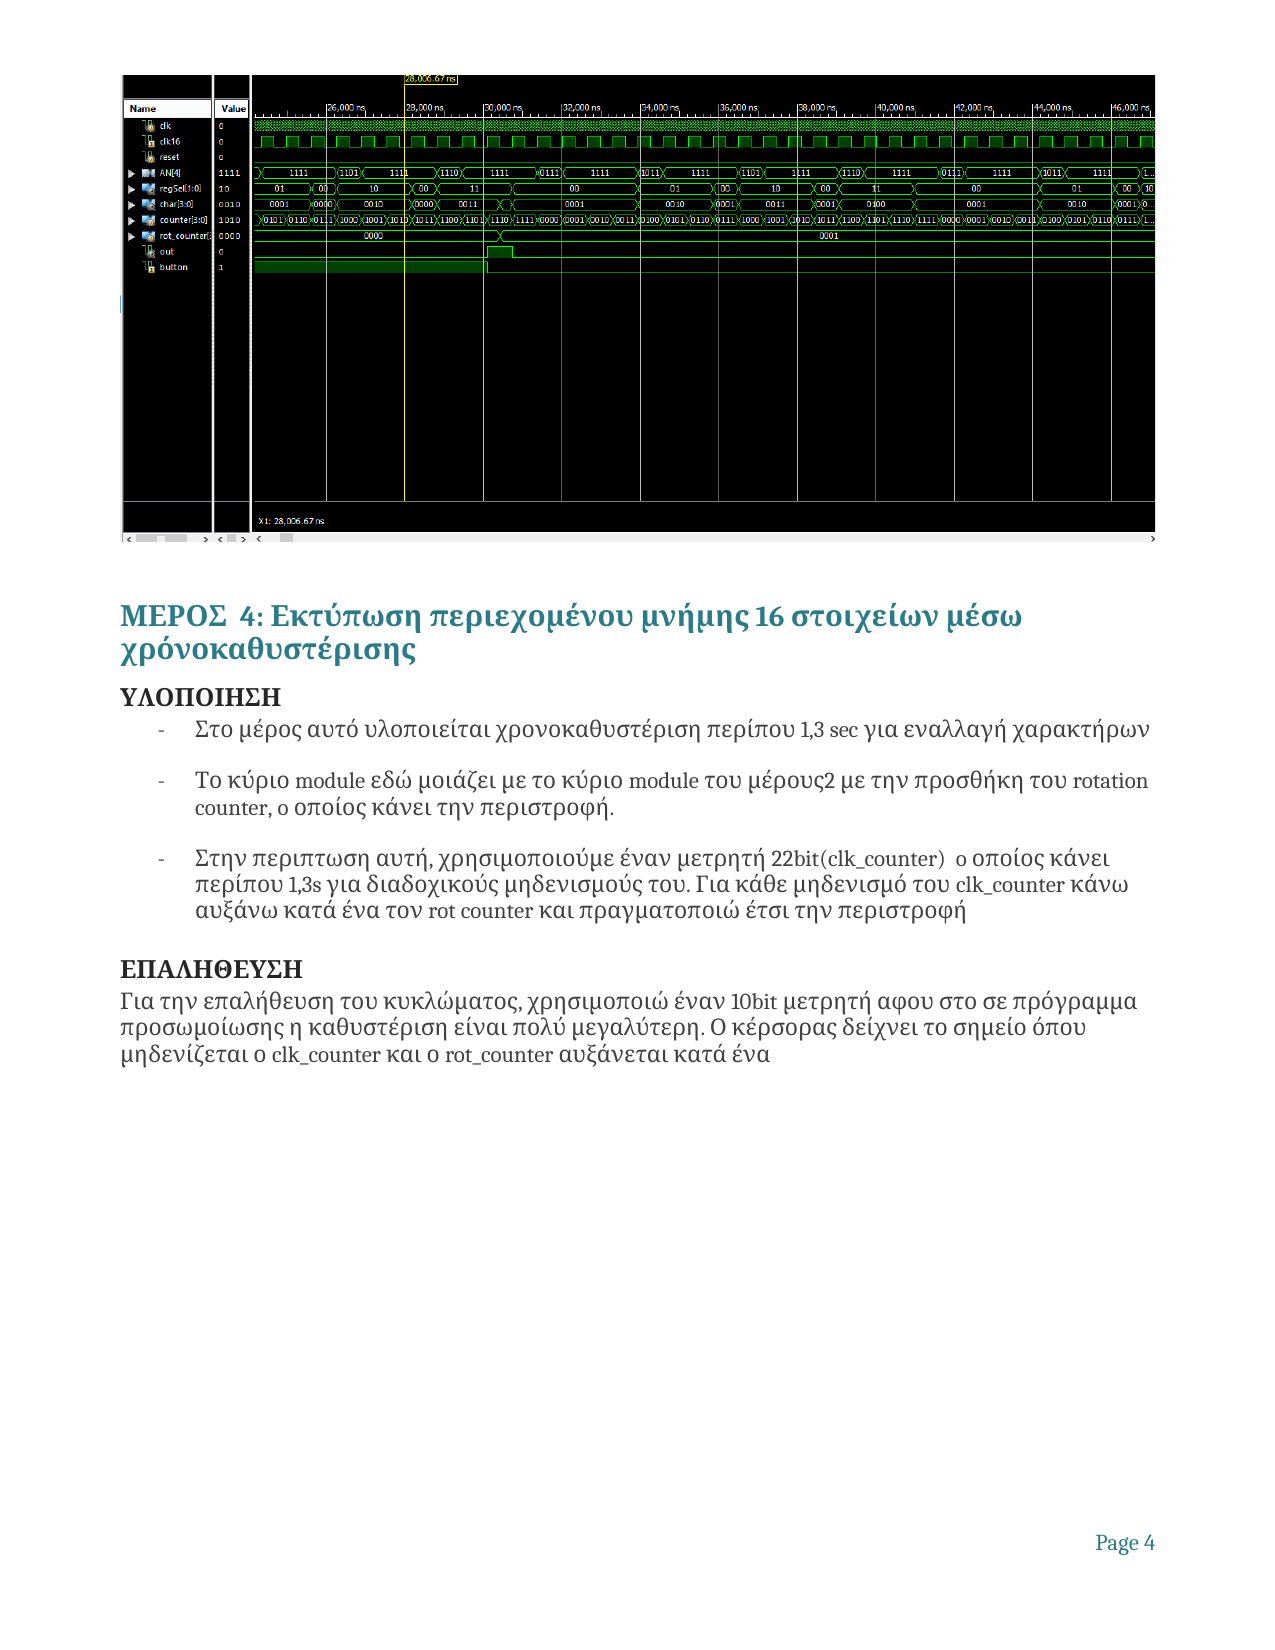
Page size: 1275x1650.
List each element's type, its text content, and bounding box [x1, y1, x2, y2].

list Το κύριο module εδώ μοιάζει με το κύριο module του μέρους2 με την προσθήκη του rotation counter, o οποίος κάνει την περιστροφή. [157, 768, 1155, 821]
text Για την επαλήθευση του κυκλώματος, χρησιμοποιώ έναν 10bit μετρητή αφου στο σε πρόγραμμα προσωμοίωσης η καθυστέριση είναι πολύ μεγαλύτερη. Ο κέρσορας δείχνει το σημείο όπου μηδενίζεται ο clk_counter και ο rot_counter αυξάνεται κατά ένα [120, 989, 1155, 1068]
list Στην περιπτωση αυτή, χρησιμοποιούμε έναν μετρητή 22bit(clk_counter) o οποίος κάνει περίπου 1,3s για διαδοχικούς μηδενισμούς του. Για κάθε μηδενισμό του clk_counter κάνω αυξάνω κατά ένα τον rot counter και πραγματοποιώ έτσι την περιστροφή [157, 846, 1155, 925]
subtitle ΜΕΡΟΣ 4: Εκτύπωση περιεχομένου μνήμης 16 στοιχείων μέσω χρόνοκαθυστέρισης [120, 600, 1155, 667]
subtitle επαληθευση [120, 956, 1155, 985]
list Στο μέρος αυτό υλοποιείται χρονοκαθυστέριση περίπου 1,3 sec για εναλλαγή χαρακτήρων [157, 717, 1155, 743]
subtitle ΥΛΟΠΟΙΗΣΗ [120, 684, 1155, 712]
